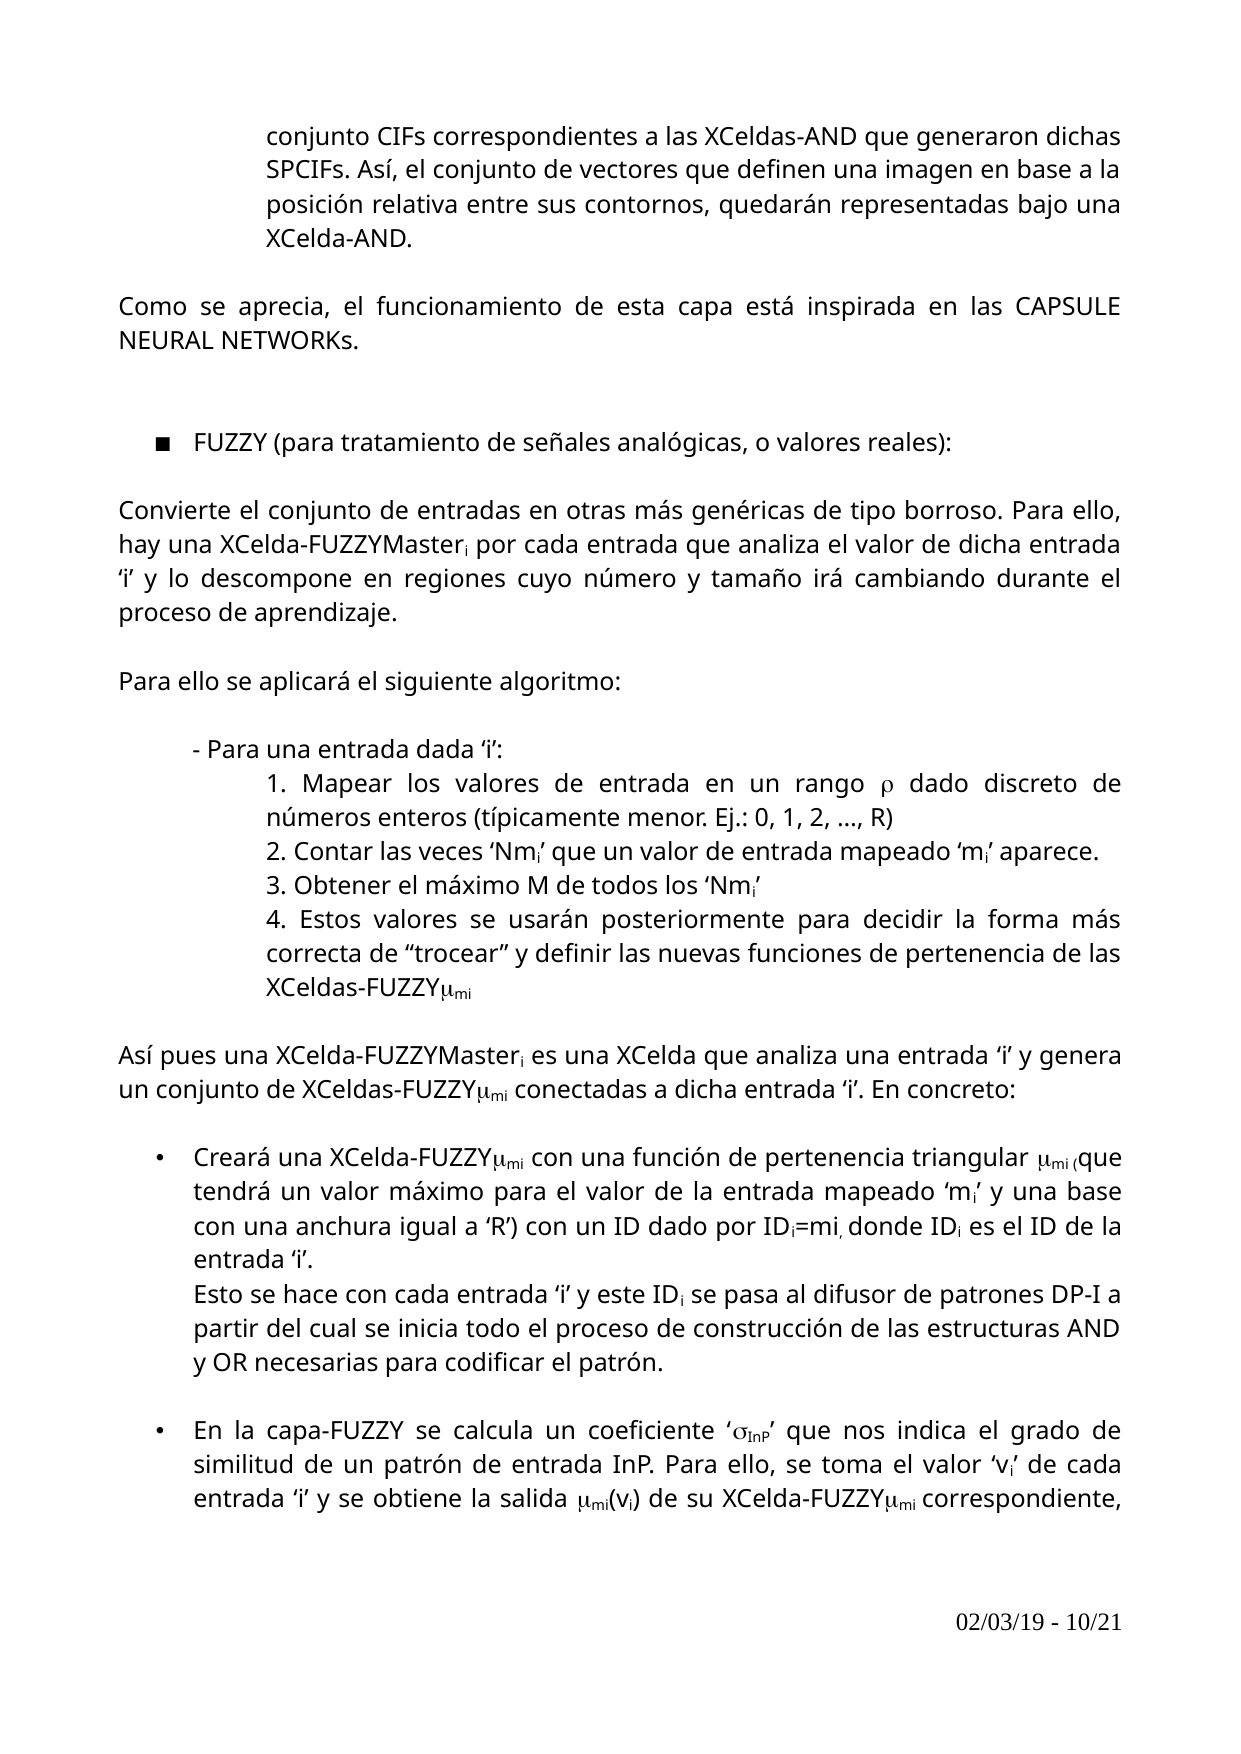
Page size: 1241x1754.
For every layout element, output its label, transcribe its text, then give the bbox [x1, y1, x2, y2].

text - Para una entrada dada ‘i’: [192, 731, 1122, 765]
text 2. Contar las veces ‘Nmi’ que un valor de entrada mapeado ‘mi’ aparece. [266, 833, 1122, 867]
text 4. Estos valores se usarán posteriormente para decidir la forma más correcta de “trocear” y definir las nuevas funciones de pertenencia de las XCeldas-FUZZYmmi [266, 902, 1122, 1004]
text Como se aprecia, el funcionamiento de esta capa está inspirada en las CAPSULE NEURAL NETWORKs. [118, 288, 1122, 357]
list Creará una XCelda-FUZZYmmi con una función de pertenencia triangular mmi (que tendrá un valor máximo para el valor de la entrada mapeado ‘mi’ y una base con una anchura igual a ‘R’) con un ID dado por IDi=mi, donde IDi es el ID de la entrada ‘i’. [156, 1140, 1122, 1276]
list En la capa-FUZZY se calcula un coeficiente ‘sInP’ que nos indica el grado de similitud de un patrón de entrada InP. Para ello, se toma el valor ‘vi’ de cada entrada ‘i’ y se obtiene la salida mmi(vi) de su XCelda-FUZZYmmi correspondiente, [156, 1412, 1122, 1515]
text 1. Mapear los valores de entrada en un rango  dado discreto de números enteros (típicamente menor. Ej.: 0, 1, 2, …, R) [266, 765, 1122, 833]
text Así pues una XCelda-FUZZYMasteri es una XCelda que analiza una entrada ‘i’ y genera un conjunto de XCeldas-FUZZYmmi conectadas a dicha entrada ‘i’. En concreto: [118, 1038, 1122, 1106]
list Esto se hace con cada entrada ‘i’ y este IDi se pasa al difusor de patrones DP-I a partir del cual se inicia todo el proceso de construcción de las estructuras AND y OR necesarias para codificar el patrón. [156, 1276, 1122, 1378]
list FUZZY (para tratamiento de señales analógicas, o valores reales): [156, 425, 1122, 459]
text Para ello se aplicará el siguiente algoritmo: [118, 663, 1122, 697]
text Convierte el conjunto de entradas en otras más genéricas de tipo borroso. Para ello, hay una XCelda-FUZZYMasteri por cada entrada que analiza el valor de dicha entrada ‘i’ y lo descompone en regiones cuyo número y tamaño irá cambiando durante el proceso de aprendizaje. [118, 493, 1122, 629]
text conjunto CIFs correspondientes a las XCeldas-AND que generaron dichas SPCIFs. Así, el conjunto de vectores que definen una imagen en base a la posición relativa entre sus contornos, quedarán representadas bajo una XCelda-AND. [266, 118, 1122, 254]
text 3. Obtener el máximo M de todos los ‘Nmi’ [266, 867, 1122, 902]
